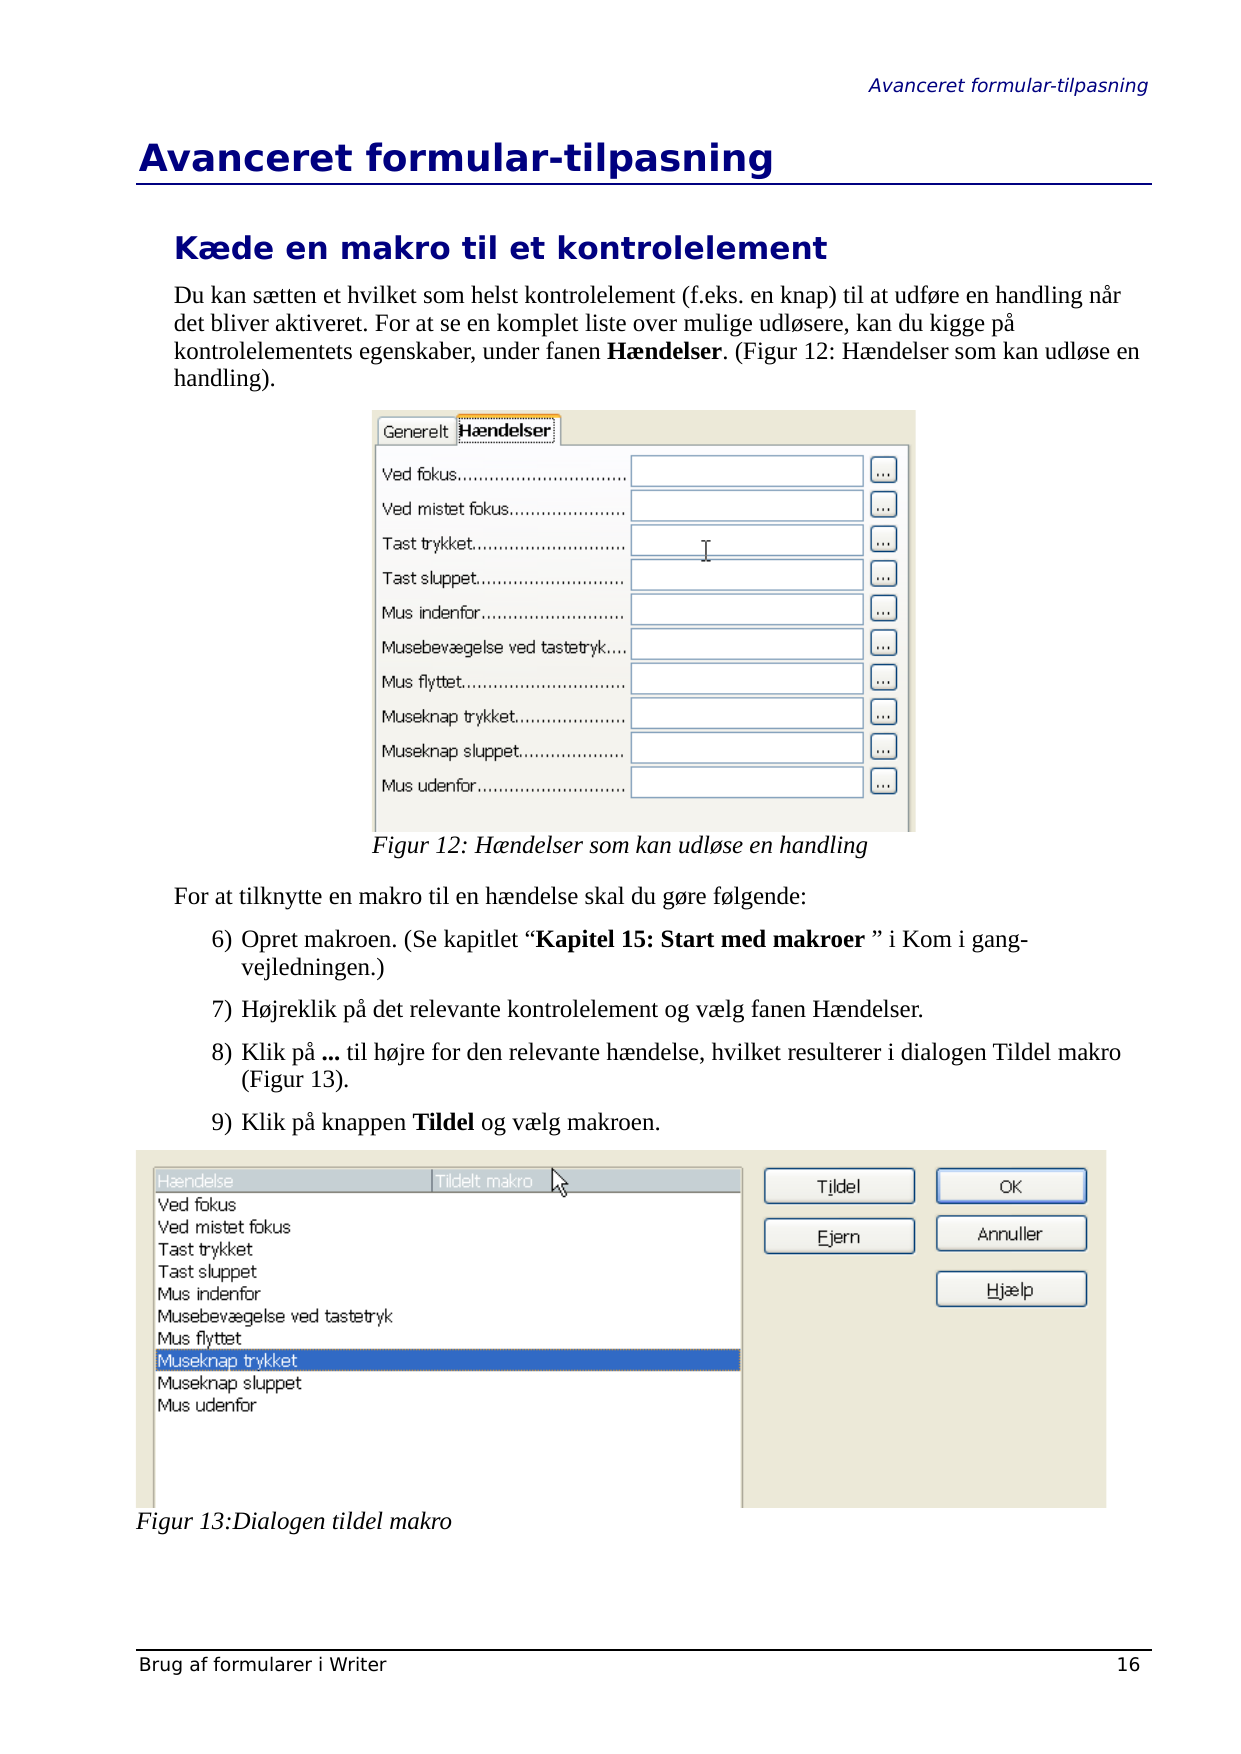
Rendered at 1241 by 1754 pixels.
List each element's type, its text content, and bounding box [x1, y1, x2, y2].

text For at tilknytte en makro til en hændelse skal du gøre følgende: [174, 882, 1152, 910]
text Figur 12: Hændelser som kan udløse en handling [372, 832, 916, 859]
text Figur 13:Dialogen tildel makro [136, 1508, 1106, 1535]
list Opret makroen. (Se kapitlet “Kapitel 15: Start med makroer ” i Kom i gang-vejledningen.) [211, 925, 1152, 980]
list Højreklik på det relevante kontrolelement og vælg fanen Hændelser. [211, 995, 1152, 1023]
picture [371, 410, 916, 832]
list Klik på ... til højre for den relevante hændelse, hvilket resulterer i dialogen Tildel makro (Figur 13). [211, 1038, 1152, 1093]
list Klik på knappen Tildel og vælg makroen. [211, 1108, 1152, 1136]
subtitle Kæde en makro til et kontrolelement [174, 230, 1152, 267]
subtitle Avanceret formular-tilpasning [136, 134, 1152, 183]
text Du kan sætten et hvilket som helst kontrolelement (f.eks. en knap) til at udføre en handling når det bliver aktiveret. For at se en komplet liste over mulige udløsere, kan du kigge på kontrolelementets egenskaber, under fanen Hændelser. (Figur 12: Hændelser som kan udløse en handling). [174, 281, 1152, 392]
picture [135, 1150, 1107, 1508]
